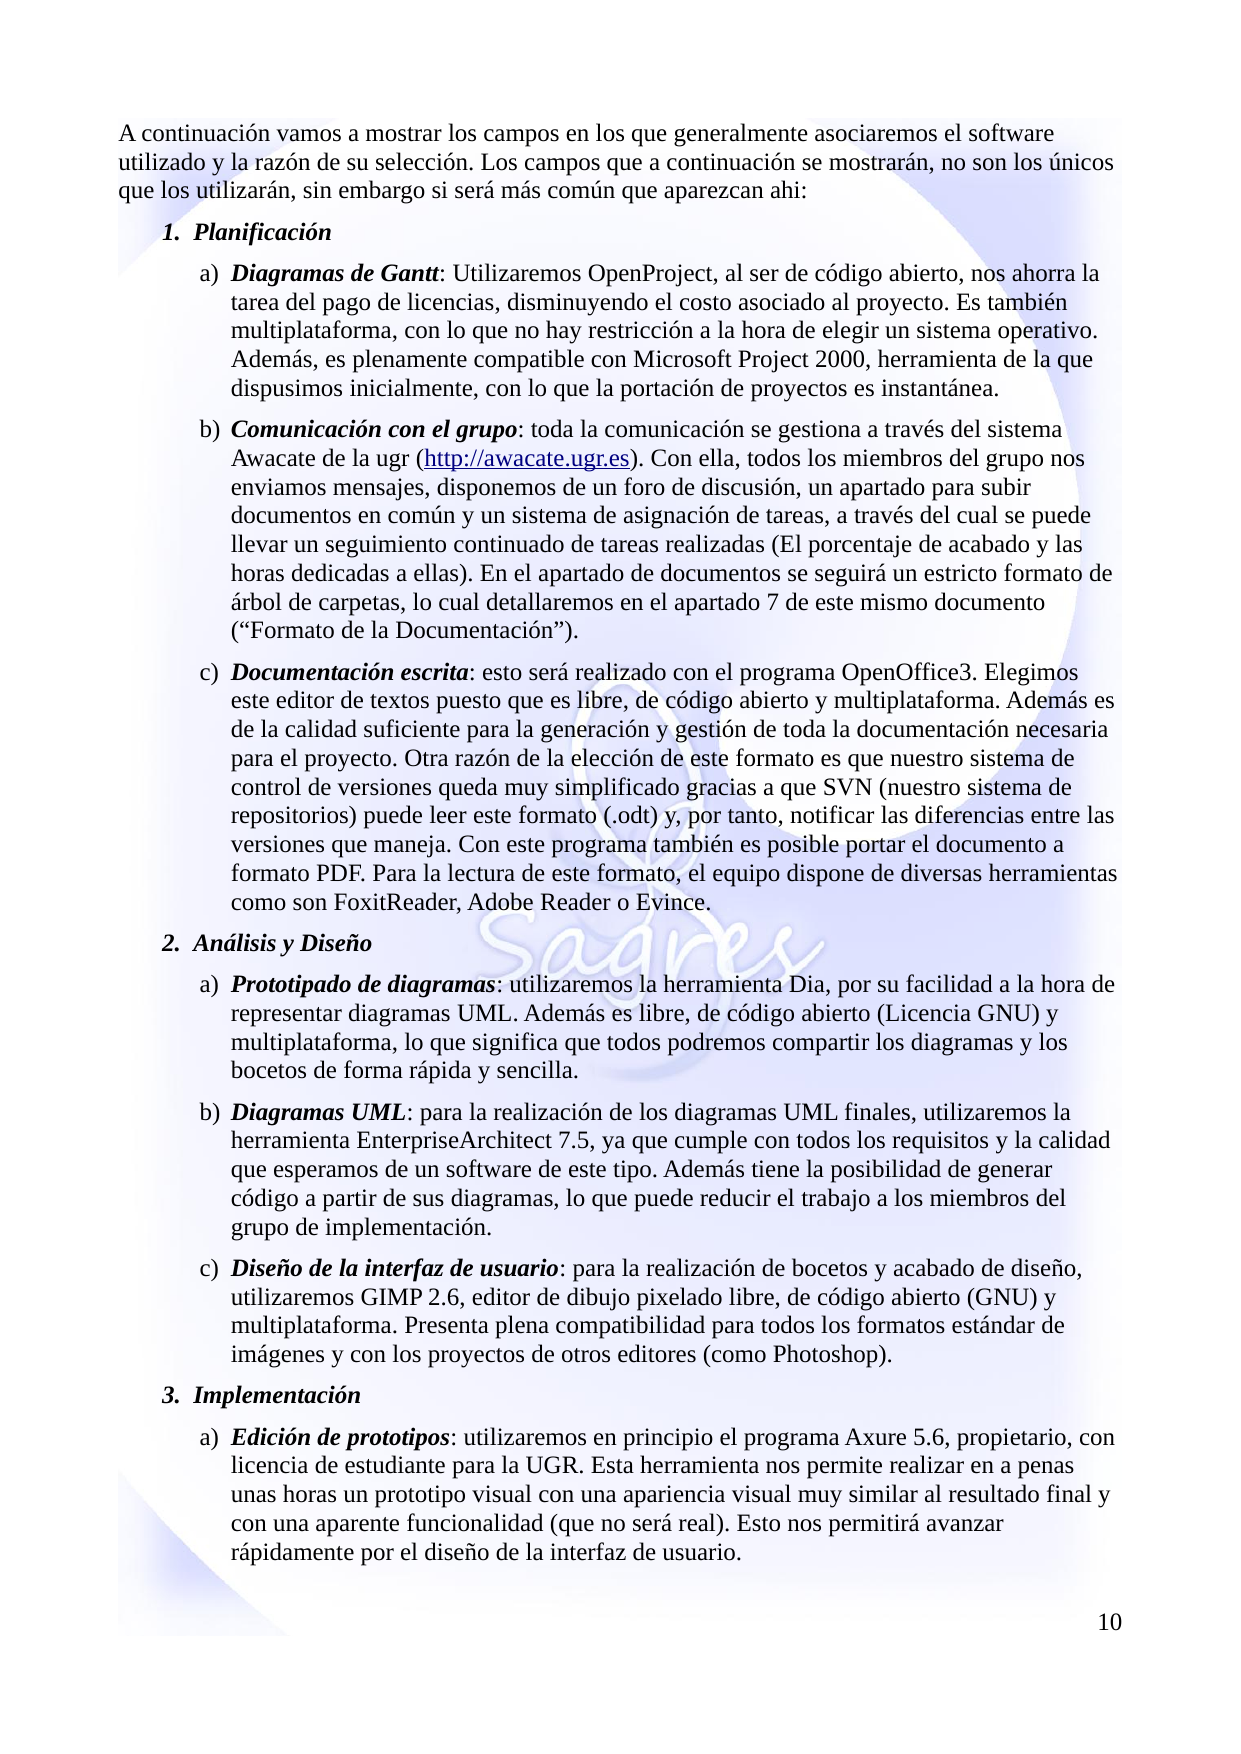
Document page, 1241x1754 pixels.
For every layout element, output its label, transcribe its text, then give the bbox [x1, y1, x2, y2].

list Edición de prototipos: utilizaremos en principio el programa Axure 5.6, propietario, con licencia de estudiante para la UGR. Esta herramienta nos permite realizar en a penas unas horas un prototipo visual con una apariencia visual muy similar al resultado final y con una aparente funcionalidad (que no será real). Esto nos permitirá avanzar rápidamente por el diseño de la interfaz de usuario. [193, 1422, 1122, 1566]
list Análisis y Diseño [156, 928, 1122, 957]
list Prototipado de diagramas: utilizaremos la herramienta Dia, por su facilidad a la hora de representar diagramas UML. Además es libre, de código abierto (Licencia GNU) y multiplataforma, lo que significa que todos podremos compartir los diagramas y los bocetos de forma rápida y sencilla. [193, 969, 1122, 1084]
list Diagramas UML: para la realización de los diagramas UML finales, utilizaremos la herramienta EnterpriseArchitect 7.5, ya que cumple con todos los requisitos y la calidad que esperamos de un software de este tipo. Además tiene la posibilidad de generar código a partir de sus diagramas, lo que puede reducir el trabajo a los miembros del grupo de implementación. [193, 1097, 1122, 1241]
list Comunicación con el grupo: toda la comunicación se gestiona a través del sistema Awacate de la ugr (http://awacate.ugr.es). Con ella, todos los miembros del grupo nos enviamos mensajes, disponemos de un foro de discusión, un apartado para subir documentos en común y un sistema de asignación de tareas, a través del cual se puede llevar un seguimiento continuado de tareas realizadas (El porcentaje de acabado y las horas dedicadas a ellas). En el apartado de documentos se seguirá un estricto formato de árbol de carpetas, lo cual detallaremos en el apartado 7 de este mismo documento (“Formato de la Documentación”). [193, 414, 1122, 644]
picture [118, 204, 1122, 1636]
list Planificación [156, 217, 1122, 246]
list Diagramas de Gantt: Utilizaremos OpenProject, al ser de código abierto, nos ahorra la tarea del pago de licencias, disminuyendo el costo asociado al proyecto. Es también multiplataforma, con lo que no hay restricción a la hora de elegir un sistema operativo. Además, es plenamente compatible con Microsoft Project 2000, herramienta de la que dispusimos inicialmente, con lo que la portación de proyectos es instantánea. [193, 258, 1122, 402]
list Implementación [156, 1381, 1122, 1409]
list Diseño de la interfaz de usuario: para la realización de bocetos y acabado de diseño, utilizaremos GIMP 2.6, editor de dibujo pixelado libre, de código abierto (GNU) y multiplataforma. Presenta plena compatibilidad para todos los formatos estándar de imágenes y con los proyectos de otros editores (como Photoshop). [193, 1253, 1122, 1368]
list Documentación escrita: esto será realizado con el programa OpenOffice3. Elegimos este editor de textos puesto que es libre, de código abierto y multiplataforma. Además es de la calidad suficiente para la generación y gestión de toda la documentación necesaria para el proyecto. Otra razón de la elección de este formato es que nuestro sistema de control de versiones queda muy simplificado gracias a que SVN (nuestro sistema de repositorios) puede leer este formato (.odt) y, por tanto, notificar las diferencias entre las versiones que maneja. Con este programa también es posible portar el documento a formato PDF. Para la lectura de este formato, el equipo dispone de diversas herramientas como son FoxitReader, Adobe Reader o Evince. [193, 657, 1122, 916]
text A continuación vamos a mostrar los campos en los que generalmente asociaremos el software utilizado y la razón de su selección. Los campos que a continuación se mostrarán, no son los únicos que los utilizarán, sin embargo si será más común que aparezcan ahi: [118, 118, 1122, 204]
